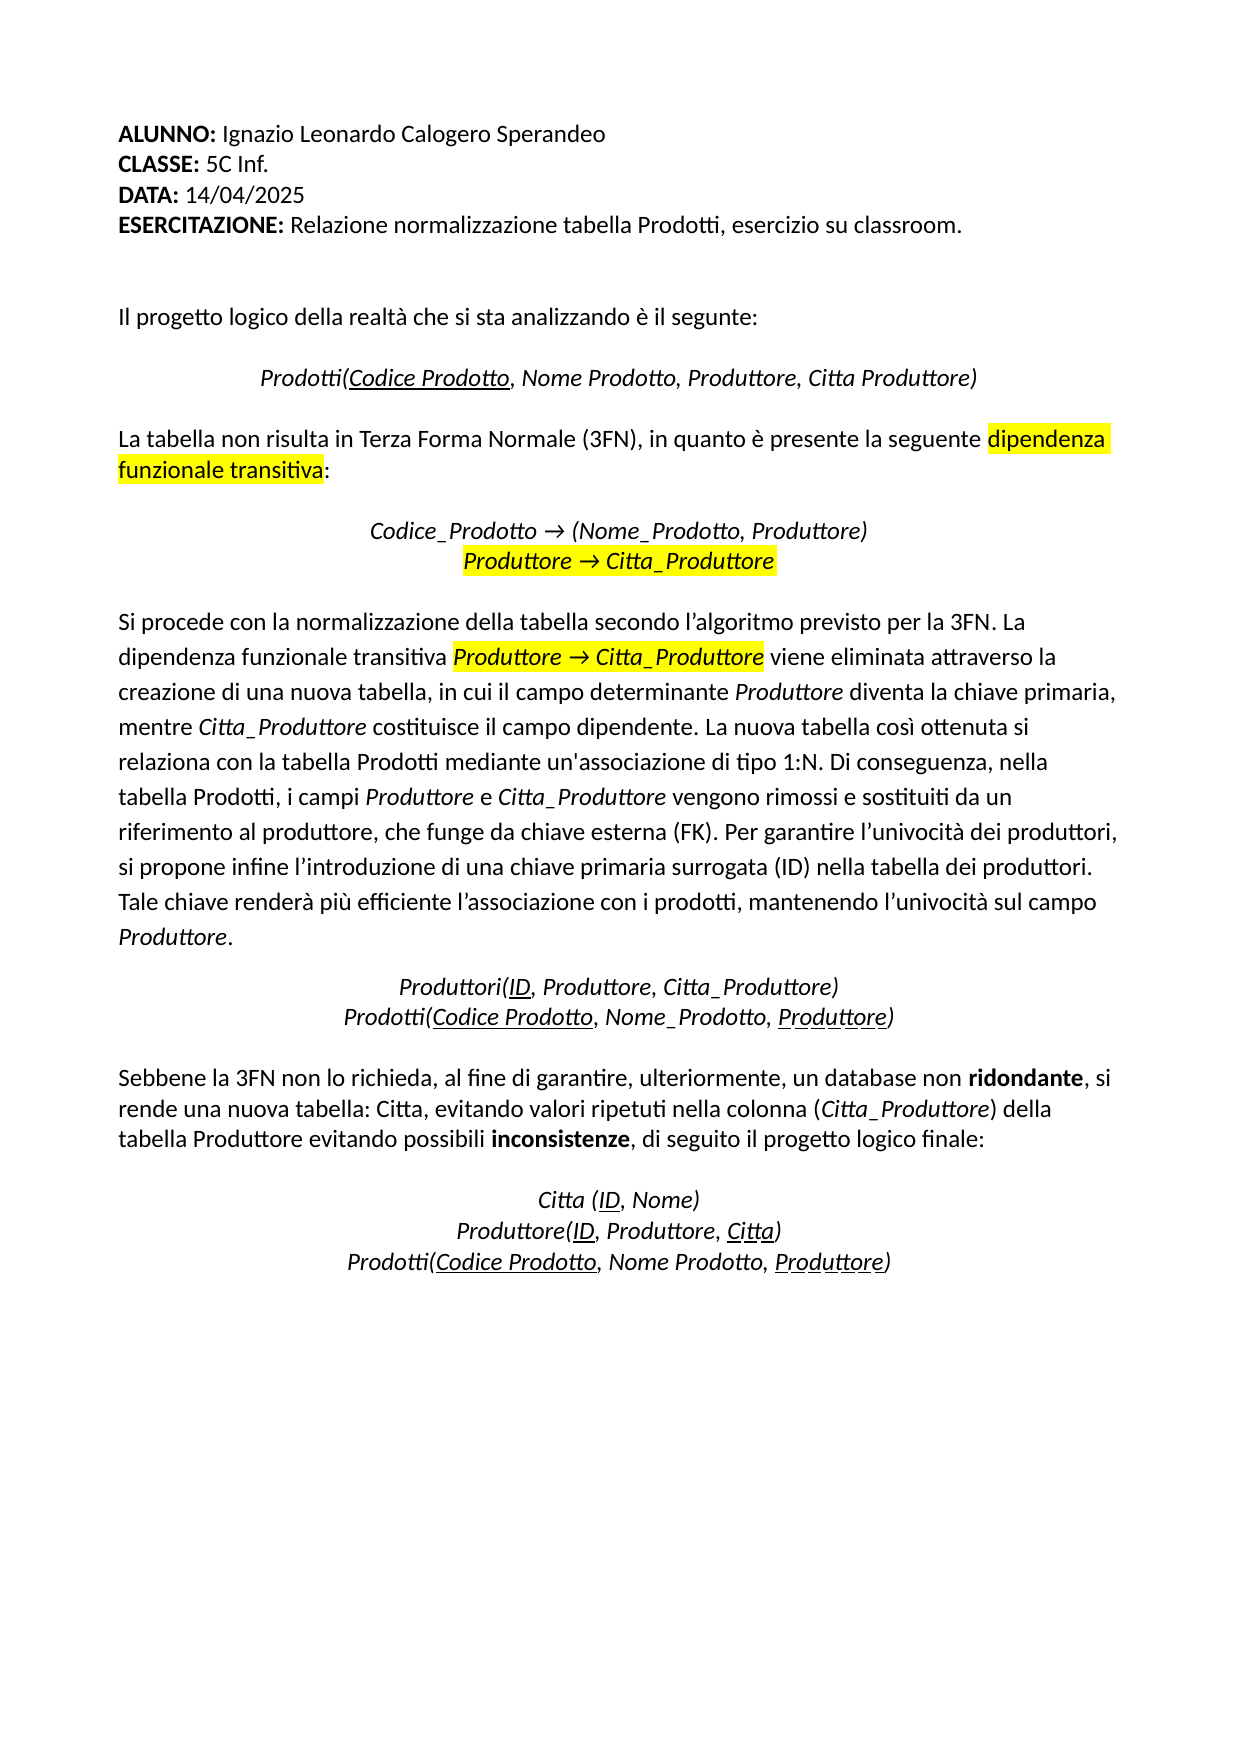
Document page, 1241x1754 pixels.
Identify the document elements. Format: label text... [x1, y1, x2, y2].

text Prodotti(Codice Prodotto, Nome Prodotto, Produttore) [118, 1246, 1122, 1276]
text ESERCITAZIONE: Relazione normalizzazione tabella Prodotti, esercizio su classroom. [118, 210, 1122, 240]
text Prodotti(Codice Prodotto, Nome Prodotto, Produttore, Citta Produttore) [118, 362, 1122, 393]
text DATA: 14/04/2025 [118, 179, 1122, 210]
text Produttori(ID, Produttore, Citta_Produttore) [118, 971, 1122, 1002]
text Il progetto logico della realtà che si sta analizzando è il segunte: [118, 301, 1122, 332]
text La tabella non risulta in Terza Forma Normale (3FN), in quanto è presente la seguente dipendenza funzionale transitiva: [118, 423, 1122, 484]
text Prodotti(Codice Prodotto, Nome_Prodotto, Produttore) [118, 1002, 1122, 1032]
text ALUNNO: Ignazio Leonardo Calogero Sperandeo [118, 118, 1122, 149]
text Produttore(ID, Produttore, Citta) [118, 1215, 1122, 1246]
text Sebbene la 3FN non lo richieda, al fine di garantire, ulteriormente, un database non ridondante, si rende una nuova tabella: Citta, evitando valori ripetuti nella colonna (Citta_Produttore) della tabella Produttore evitando possibili inconsistenze, di seguito il progetto logico finale: [118, 1063, 1122, 1154]
text Codice_Prodotto → (Nome_Prodotto, Produttore) [118, 515, 1122, 545]
text Produttore → Citta_Produttore [118, 545, 1122, 576]
text Citta (ID, Nome) [118, 1185, 1122, 1215]
text CLASSE: 5C Inf. [118, 149, 1122, 179]
text Si procede con la normalizzazione della tabella secondo l’algoritmo previsto per la 3FN. La dipendenza funzionale transitiva Produttore → Citta_Produttore viene eliminata attraverso la creazione di una nuova tabella, in cui il campo determinante Produttore diventa la chiave primaria, mentre Citta_Produttore costituisce il campo dipendente. La nuova tabella così ottenuta si relaziona con la tabella Prodotti mediante un'associazione di tipo 1:N. Di conseguenza, nella tabella Prodotti, i campi Produttore e Citta_Produttore vengono rimossi e sostituiti da un riferimento al produttore, che funge da chiave esterna (FK). Per garantire l’univocità dei produttori, si propone infine l’introduzione di una chiave primaria surrogata (ID) nella tabella dei produttori. Tale chiave renderà più efficiente l’associazione con i prodotti, mantenendo l’univocità sul campo Produttore. [118, 606, 1122, 952]
